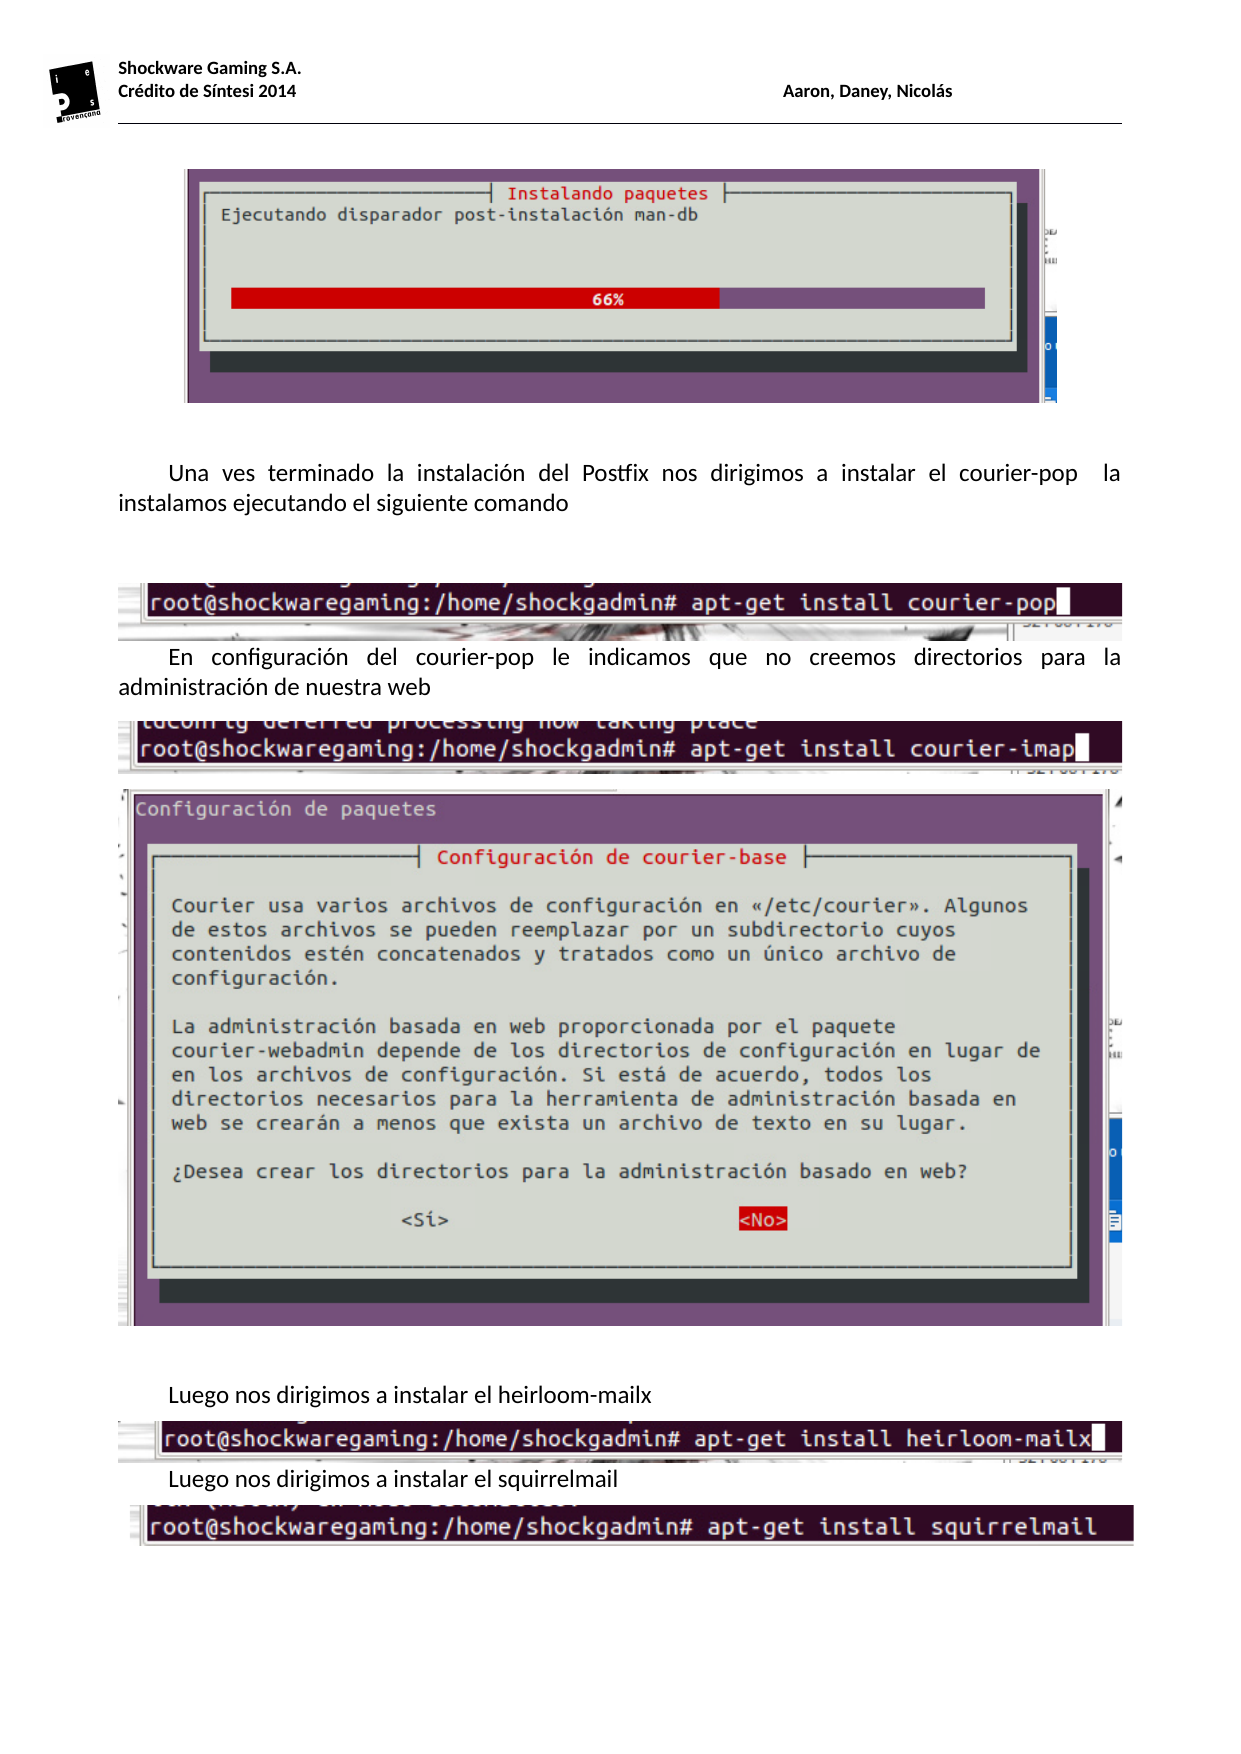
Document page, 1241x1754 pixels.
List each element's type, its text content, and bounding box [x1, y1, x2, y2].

picture [118, 1421, 1123, 1463]
picture [43, 54, 110, 128]
picture [118, 583, 1123, 641]
picture [129, 1505, 1134, 1546]
text Luego nos dirigimos a instalar el heirloom-mailx [118, 1379, 1122, 1410]
text En configuración del courier-pop le indicamos que no creemos directorios para la administración de nuestra web [118, 641, 1122, 702]
picture [118, 789, 1123, 1326]
picture [183, 169, 1057, 403]
text Luego nos dirigimos a instalar el squirrelmail [118, 1463, 1122, 1493]
picture [118, 721, 1123, 774]
text Una ves terminado la instalación del Postfix nos dirigimos a instalar el courier-pop la instalamos ejecutando el siguiente comando [118, 457, 1122, 518]
